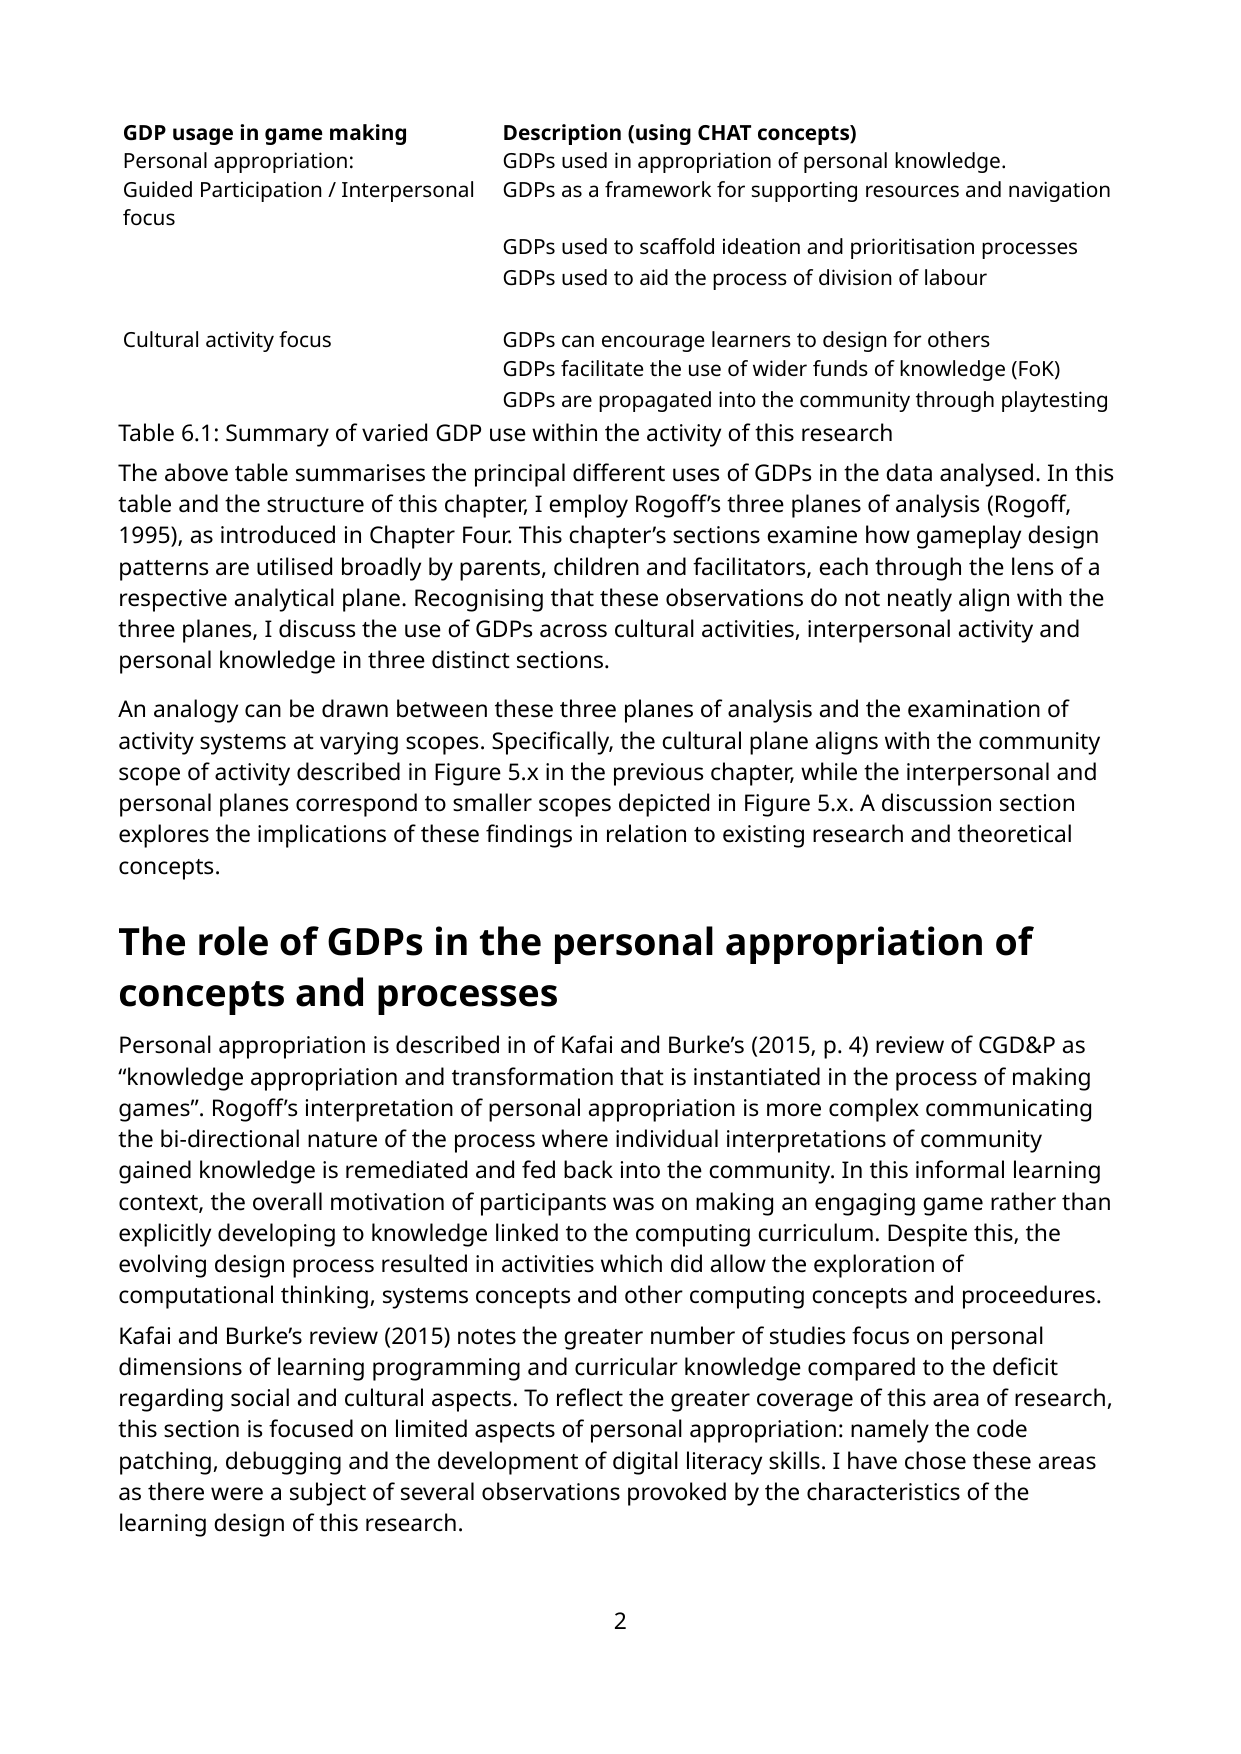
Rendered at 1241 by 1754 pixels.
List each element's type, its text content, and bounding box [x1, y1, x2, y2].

table_cell [118, 354, 498, 385]
subtitle The role of GDPs in the personal appropriation of concepts and processes [118, 915, 1122, 1017]
table_header Description (using CHAT concepts) [498, 118, 1122, 147]
text An analogy can be drawn between these three planes of analysis and the examination of activity systems at varying scopes. Specifically, the cultural plane aligns with the community scope of activity described in Figure 5.x in the previous chapter, while the interpersonal and personal planes correspond to smaller scopes depicted in Figure 5.x. A discussion section explores the implications of these findings in relation to existing research and theoretical concepts. [118, 693, 1122, 881]
table_cell Cultural activity focus [118, 326, 498, 354]
table_cell GDPs can encourage learners to design for others [498, 326, 1122, 354]
table_cell GDPs used to aid the process of division of labour [498, 263, 1122, 294]
table_cell [498, 294, 1122, 326]
text Kafai and Burke’s review (2015) notes the greater number of studies focus on personal dimensions of learning programming and curricular knowledge compared to the deficit regarding social and cultural aspects. To reflect the greater coverage of this area of research, this section is focused on limited aspects of personal appropriation: namely the code patching, debugging and the development of digital literacy skills. I have chose these areas as there were a subject of several observations provoked by the characteristics of the learning design of this research. [118, 1320, 1122, 1538]
text Table 6.1: Summary of varied GDP use within the activity of this research [118, 417, 1122, 448]
table_cell GDPs are propagated into the community through playtesting [498, 385, 1122, 417]
table_cell [118, 294, 498, 326]
text Personal appropriation is described in of Kafai and Burke’s (2015, p. 4) review of CGD&P as “knowledge appropriation and transformation that is instantiated in the process of making games”. Rogoff’s interpretation of personal appropriation is more complex communicating the bi-directional nature of the process where individual interpretations of community gained knowledge is remediated and fed back into the community. In this informal learning context, the overall motivation of participants was on making an engaging game rather than explicitly developing to knowledge linked to the computing curriculum. Despite this, the evolving design process resulted in activities which did allow the exploration of computational thinking, systems concepts and other computing concepts and proceedures. [118, 1029, 1122, 1311]
table_cell GDPs facilitate the use of wider funds of knowledge (FoK) [498, 354, 1122, 385]
table_header GDP usage in game making [118, 118, 498, 147]
table_cell [118, 385, 498, 417]
text The above table summarises the principal different uses of GDPs in the data analysed. In this table and the structure of this chapter, I employ Rogoff’s three planes of analysis (Rogoff, 1995), as introduced in Chapter Four. This chapter’s sections examine how gameplay design patterns are utilised broadly by parents, children and facilitators, each through the lens of a respective analytical plane. Recognising that these observations do not neatly align with the three planes, I discuss the use of GDPs across cultural activities, interpersonal activity and personal knowledge in three distinct sections. [118, 457, 1122, 676]
table_cell [118, 263, 498, 294]
table_cell GDPs as a framework for supporting resources and navigation [498, 175, 1122, 232]
table_cell GDPs used in appropriation of personal knowledge. [498, 147, 1122, 175]
table_cell [118, 232, 498, 263]
table_cell Personal appropriation: [118, 147, 498, 175]
table_cell GDPs used to scaffold ideation and prioritisation processes [498, 232, 1122, 263]
table_cell Guided Participation / Interpersonal focus [118, 175, 498, 232]
